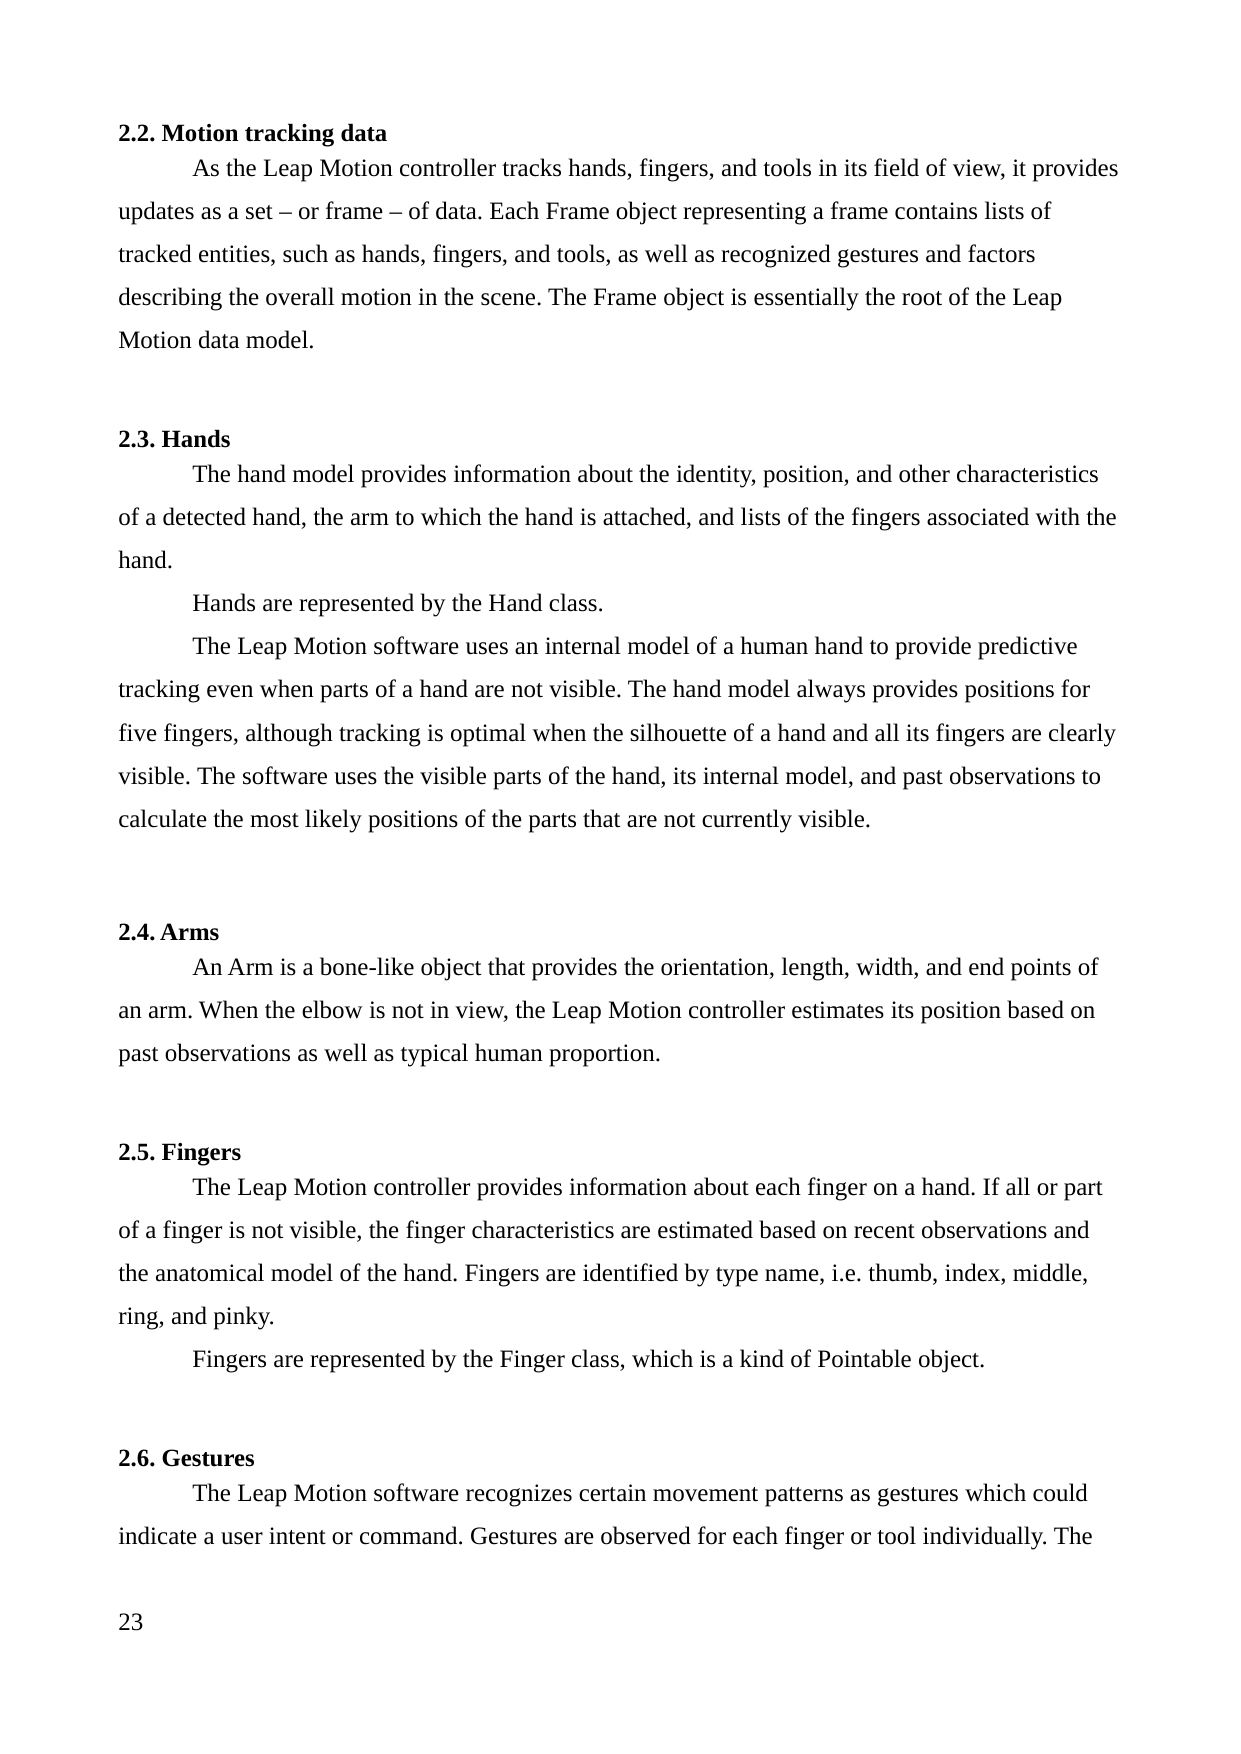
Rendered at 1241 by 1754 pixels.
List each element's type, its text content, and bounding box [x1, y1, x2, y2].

text The Leap Motion software recognizes certain movement patterns as gestures which could indicate a user intent or command. Gestures are observed for each finger or tool individually. The [118, 1478, 1122, 1549]
subtitle 2.6. Gestures [118, 1443, 1122, 1471]
text Fingers are represented by the Finger class, which is a kind of Pointable object. [118, 1344, 1122, 1373]
text Hands are represented by the Hand class. [118, 588, 1122, 617]
text As the Leap Motion controller tracks hands, fingers, and tools in its field of view, it provides updates as a set – or frame – of data. Each Frame object representing a frame contains lists of tracked entities, such as hands, fingers, and tools, as well as recognized gestures and factors describing the overall motion in the scene. The Frame object is essentially the root of the Leap Motion data model. [118, 153, 1122, 354]
text An Arm is a bone-like object that provides the orientation, length, width, and end points of an arm. When the elbow is not in view, the Leap Motion controller estimates its position based on past observations as well as typical human proportion. [118, 952, 1122, 1067]
subtitle 2.3. Hands [118, 424, 1122, 453]
subtitle 2.4. Arms [118, 917, 1122, 946]
text The hand model provides information about the identity, position, and other characteristics of a detected hand, the arm to which the hand is attached, and lists of the fingers associated with the hand. [118, 459, 1122, 574]
subtitle 2.5. Fingers [118, 1137, 1122, 1165]
subtitle 2.2. Motion tracking data [118, 118, 1122, 147]
text The Leap Motion controller provides information about each finger on a hand. If all or part of a finger is not visible, the finger characteristics are estimated based on recent observations and the anatomical model of the hand. Fingers are identified by type name, i.e. thumb, index, middle, ring, and pinky. [118, 1172, 1122, 1330]
text The Leap Motion software uses an internal model of a human hand to provide predictive tracking even when parts of a hand are not visible. The hand model always provides positions for five fingers, although tracking is optimal when the silhouette of a hand and all its fingers are clearly visible. The software uses the visible parts of the hand, its internal model, and past observations to calculate the most likely positions of the parts that are not currently visible. [118, 631, 1122, 833]
